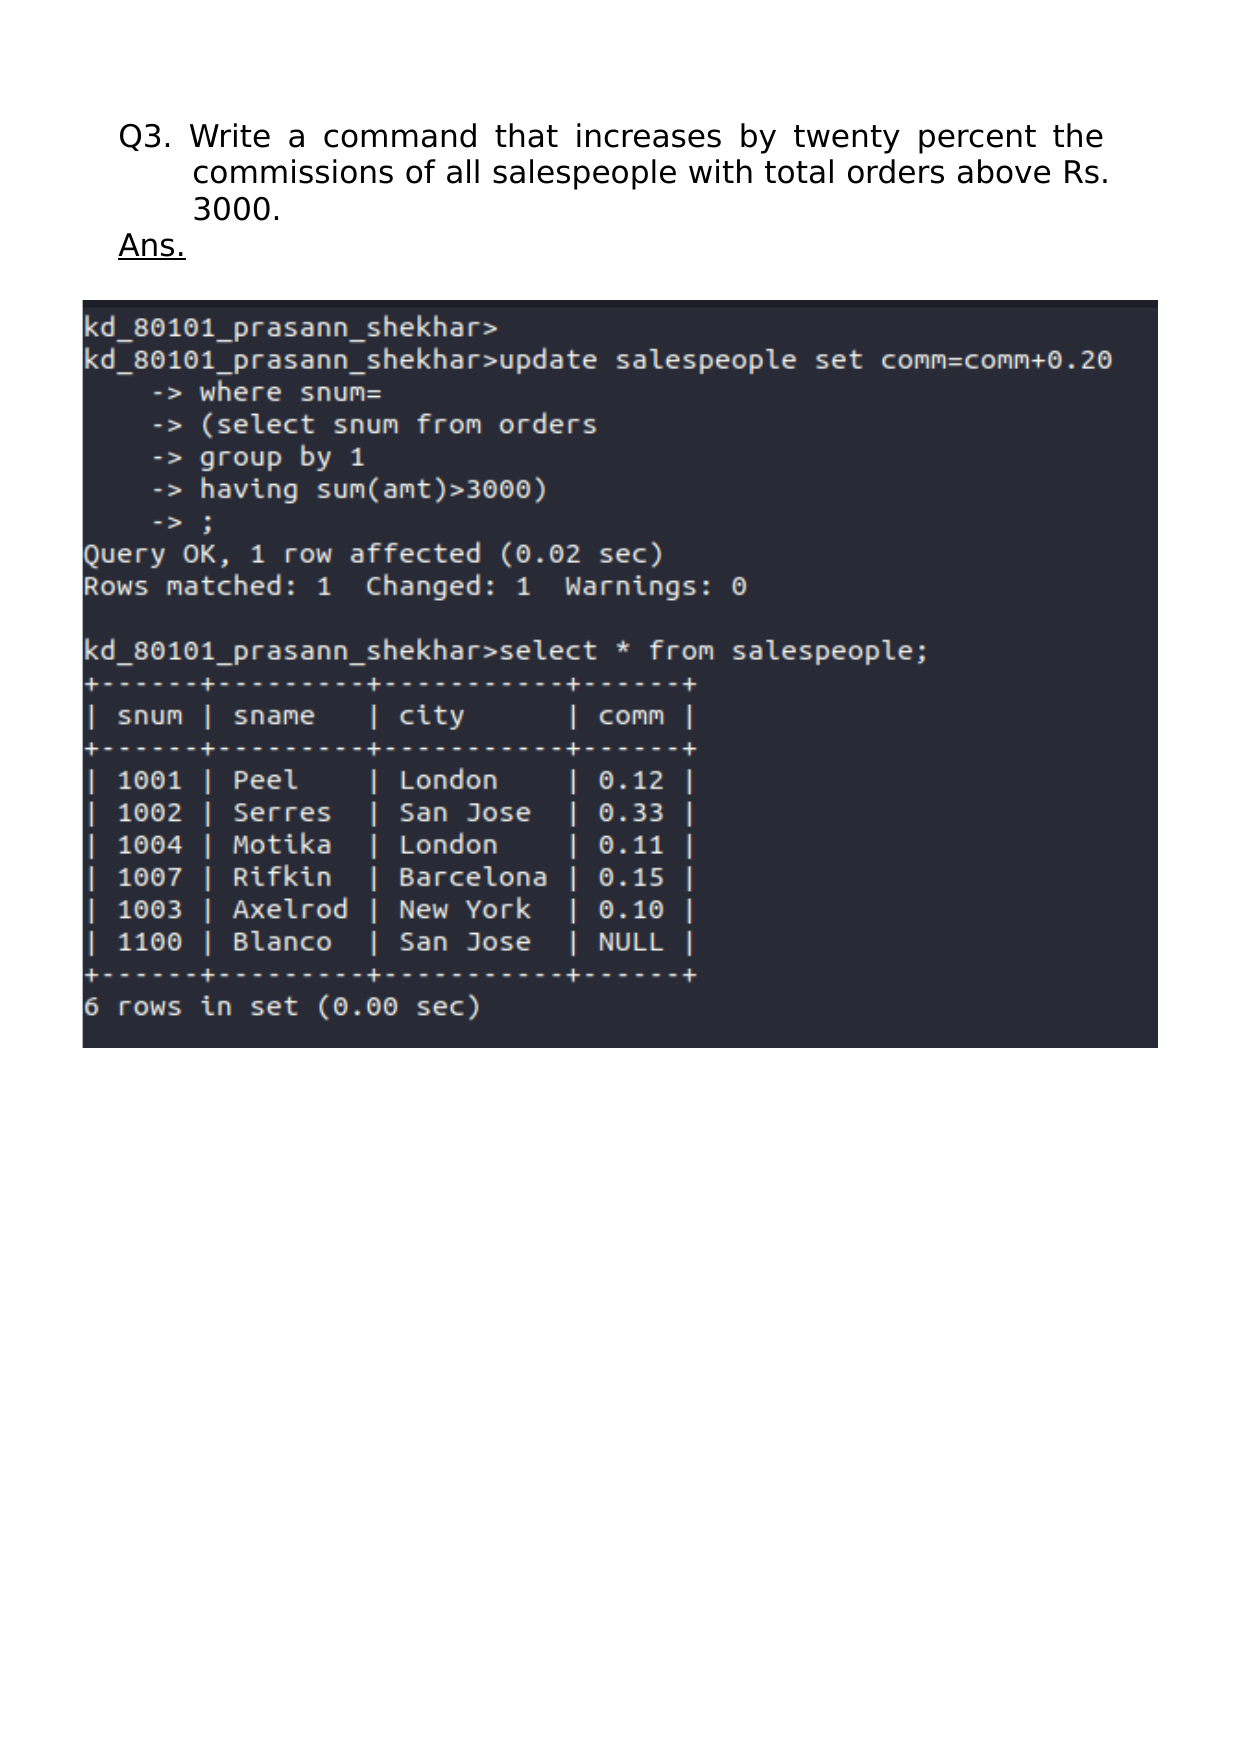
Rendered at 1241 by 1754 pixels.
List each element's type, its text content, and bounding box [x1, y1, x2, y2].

text Q3. Write a command that increases by twenty percent the commissions of all salespeople with total orders above Rs. 3000. [118, 118, 1122, 227]
picture [82, 300, 1158, 1048]
text Ans. [118, 227, 1122, 263]
